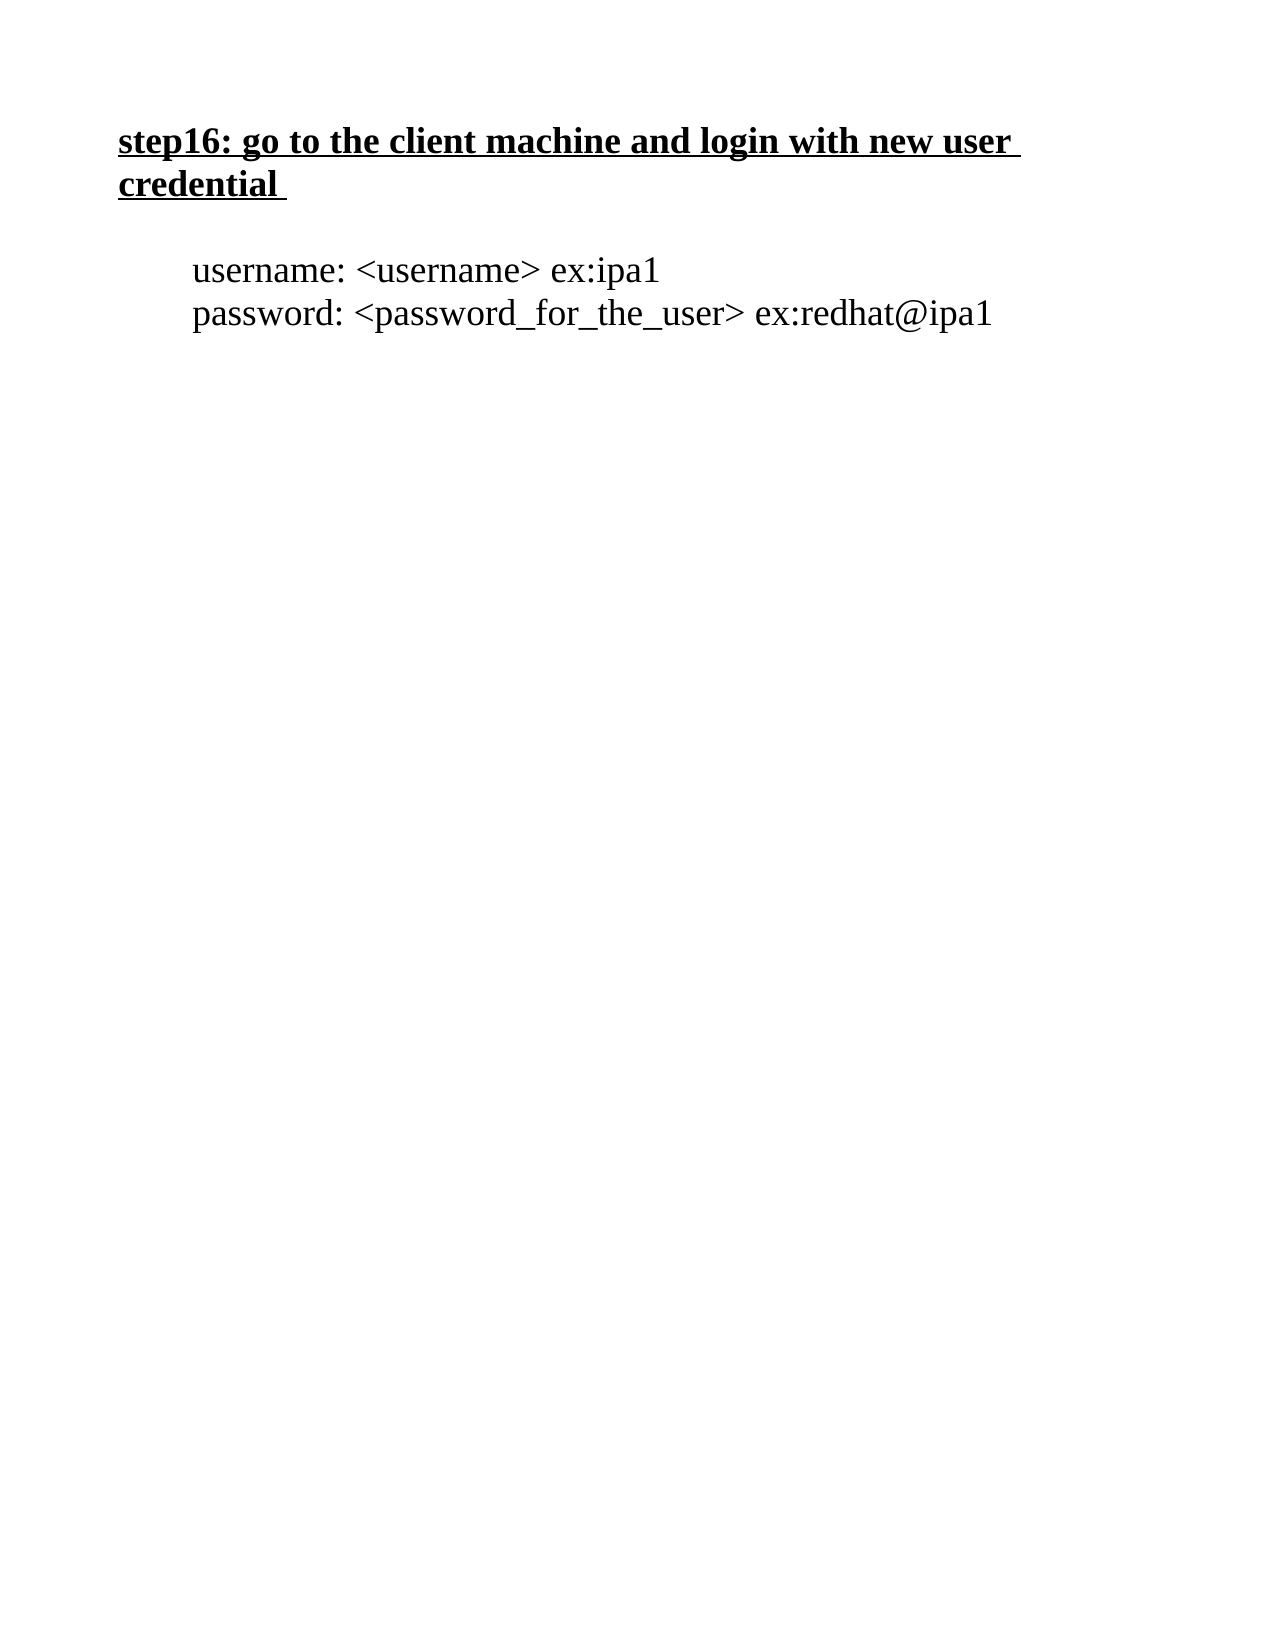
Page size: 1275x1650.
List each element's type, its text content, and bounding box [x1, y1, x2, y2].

text step16: go to the client machine and login with new user credential [118, 118, 1157, 204]
text username: <username> ex:ipa1 [118, 247, 1157, 291]
text password: <password_for_the_user> ex:redhat@ipa1 [118, 291, 1157, 334]
